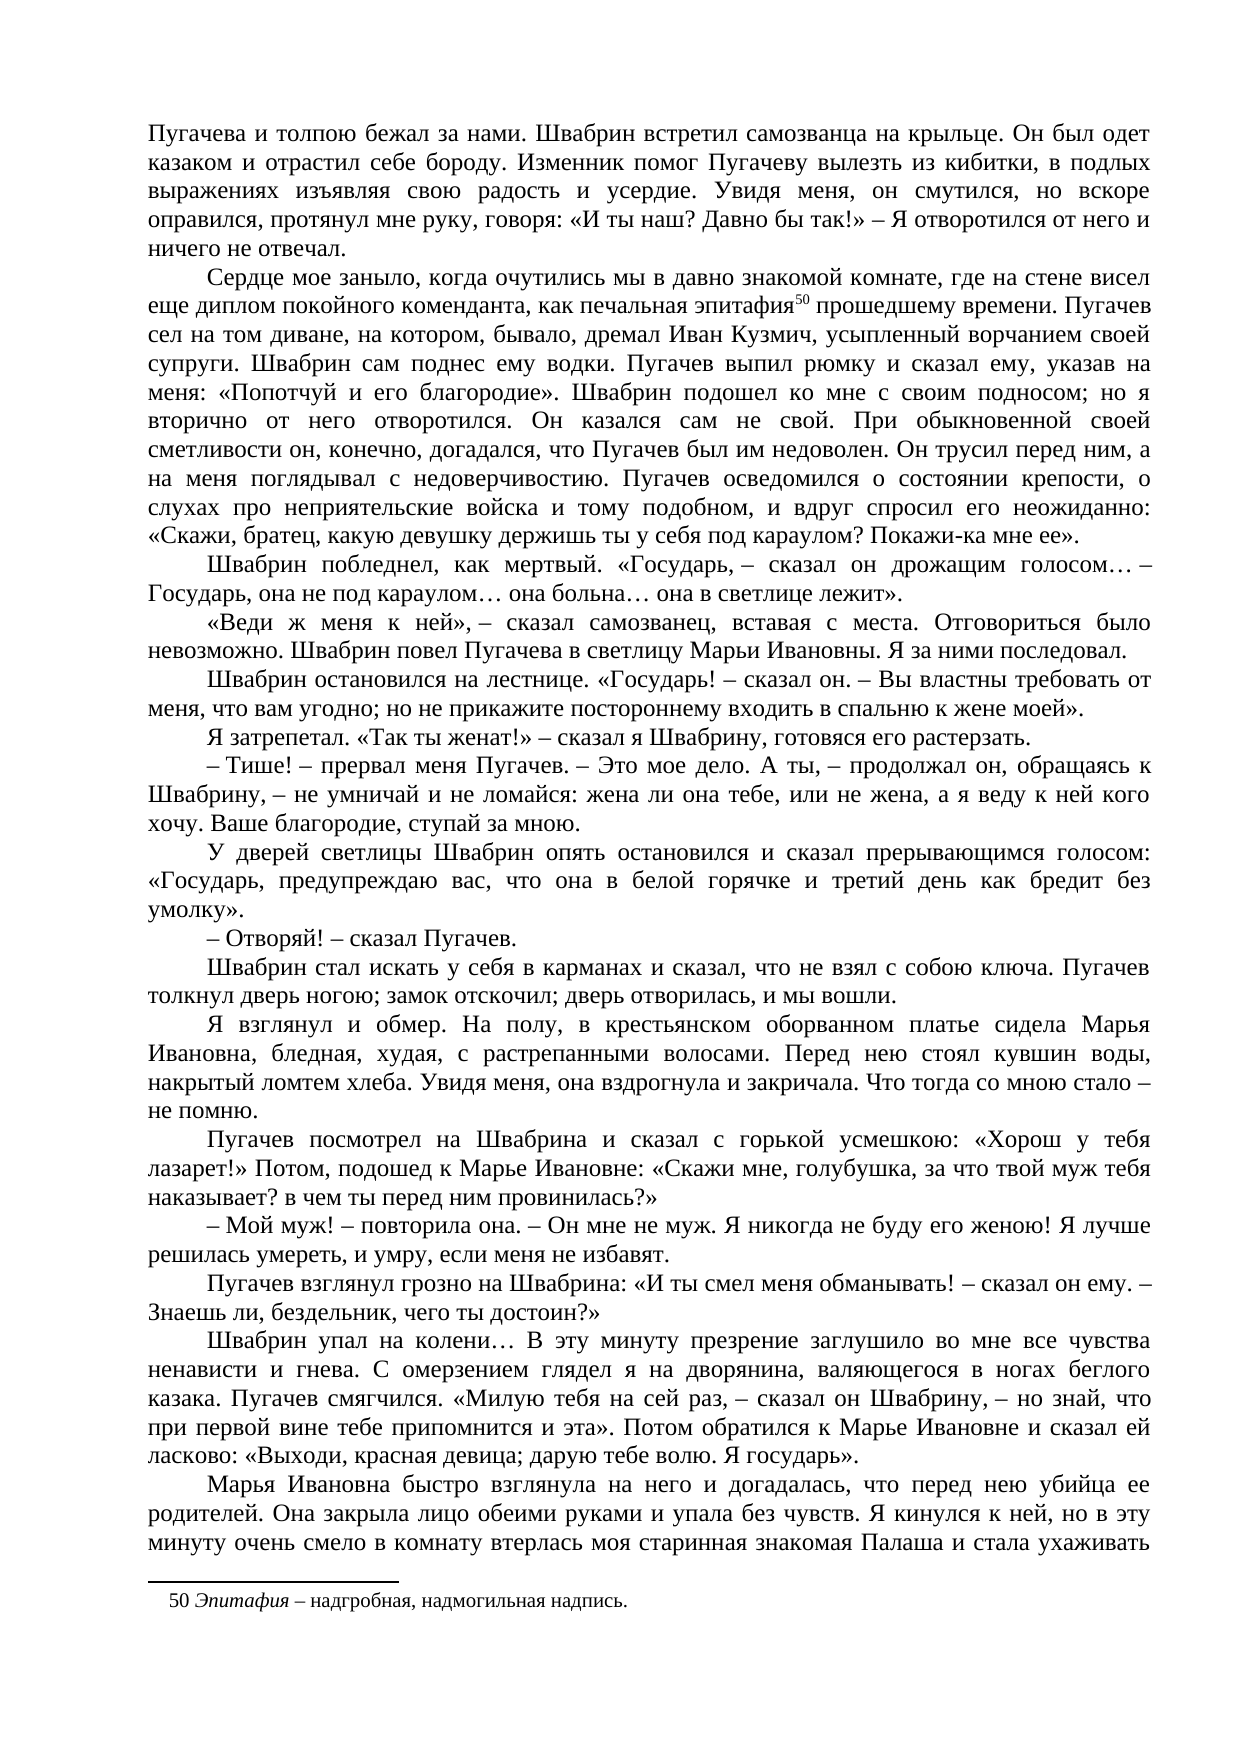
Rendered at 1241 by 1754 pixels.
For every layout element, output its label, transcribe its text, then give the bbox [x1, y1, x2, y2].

text Сердце мое заныло, когда очутились мы в давно знакомой комнате, где на стене висел еще диплом покойного коменданта, как печальная эпитафия прошедшему времени. Пугачев сел на том диване, на котором, бывало, дремал Иван Кузмич, усыпленный ворчанием своей супруги. Швабрин сам поднес ему водки. Пугачев выпил рюмку и сказал ему, указав на меня: «Попотчуй и его благородие». Швабрин подошел ко мне с своим подносом; но я вторично от него отворотился. Он казался сам не свой. При обыкновенной своей сметливости он, конечно, догадался, что Пугачев был им недоволен. Он трусил перед ним, а на меня поглядывал с недоверчивостию. Пугачев осведомился о состоянии крепости, о слухах про неприятельские войска и тому подобном, и вдруг спросил его неожиданно: «Скажи, братец, какую девушку держишь ты у себя под караулом? Покажи‑ка мне ее». [148, 262, 1152, 549]
text Швабрин упал на колени… В эту минуту презрение заглушило во мне все чувства ненависти и гнева. С омерзением глядел я на дворянина, валяющегося в ногах беглого казака. Пугачев смягчился. «Милую тебя на сей раз, – сказал он Швабрину, – но знай, что при первой вине тебе припомнится и эта». Потом обратился к Марье Ивановне и сказал ей ласково: «Выходи, красная девица; дарую тебе волю. Я государь». [148, 1326, 1152, 1469]
text Я затрепетал. «Так ты женат!» – сказал я Швабрину, готовяся его растерзать. [148, 722, 1152, 751]
text Швабрин стал искать у себя в карманах и сказал, что не взял с собою ключа. Пугачев толкнул дверь ногою; замок отскочил; дверь отворилась, и мы вошли. [148, 952, 1152, 1009]
text – Мой муж! – повторила она. – Он мне не муж. Я никогда не буду его женою! Я лучше решилась умереть, и умру, если меня не избавят. [148, 1211, 1152, 1268]
text Швабрин побледнел, как мертвый. «Государь, – сказал он дрожащим голосом… – Государь, она не под караулом… она больна… она в светлице лежит». [148, 549, 1152, 607]
text – Тише! – прервал меня Пугачев. – Это мое дело. А ты, – продолжал он, обращаясь к Швабрину, – не умничай и не ломайся: жена ли она тебе, или не жена, а я веду к ней кого хочу. Ваше благородие, ступай за мною. [148, 751, 1152, 837]
text Пугачев взглянул грозно на Швабрина: «И ты смел меня обманывать! – сказал он ему. – Знаешь ли, бездельник, чего ты достоин?» [148, 1268, 1152, 1326]
text Эпитафия – надгробная, надмогильная надпись. [148, 1588, 1152, 1612]
text Швабрин остановился на лестнице. «Государь! – сказал он. – Вы властны требовать от меня, что вам угодно; но не прикажите постороннему входить в спальню к жене моей». [148, 664, 1152, 722]
text – Отворяй! – сказал Пугачев. [148, 923, 1152, 952]
text Я взглянул и обмер. На полу, в крестьянском оборванном платье сидела Марья Ивановна, бледная, худая, с растрепанными волосами. Перед нею стоял кувшин воды, накрытый ломтем хлеба. Увидя меня, она вздрогнула и закричала. Что тогда со мною стало – не помню. [148, 1009, 1152, 1124]
text «Веди ж меня к ней», – сказал самозванец, вставая с места. Отговориться было невозможно. Швабрин повел Пугачева в светлицу Марьи Ивановны. Я за ними последовал. [148, 607, 1152, 664]
text У дверей светлицы Швабрин опять остановился и сказал прерывающимся голосом: «Государь, предупреждаю вас, что она в белой горячке и третий день как бредит без умолку». [148, 837, 1152, 923]
text Пугачев посмотрел на Швабрина и сказал с горькой усмешкою: «Хорош у тебя лазарет!» Потом, подошед к Марье Ивановне: «Скажи мне, голубушка, за что твой муж тебя наказывает? в чем ты перед ним провинилась?» [148, 1124, 1152, 1211]
text Пугачева и толпою бежал за нами. Швабрин встретил самозванца на крыльце. Он был одет казаком и отрастил себе бороду. Изменник помог Пугачеву вылезть из кибитки, в подлых выражениях изъявляя свою радость и усердие. Увидя меня, он смутился, но вскоре оправился, протянул мне руку, говоря: «И ты наш? Давно бы так!» – Я отворотился от него и ничего не отвечал. [148, 118, 1152, 262]
text Марья Ивановна быстро взглянула на него и догадалась, что перед нею убийца ее родителей. Она закрыла лицо обеими руками и упала без чувств. Я кинулся к ней, но в эту минуту очень смело в комнату втерлась моя старинная знакомая Палаша и стала ухаживать [148, 1469, 1152, 1556]
